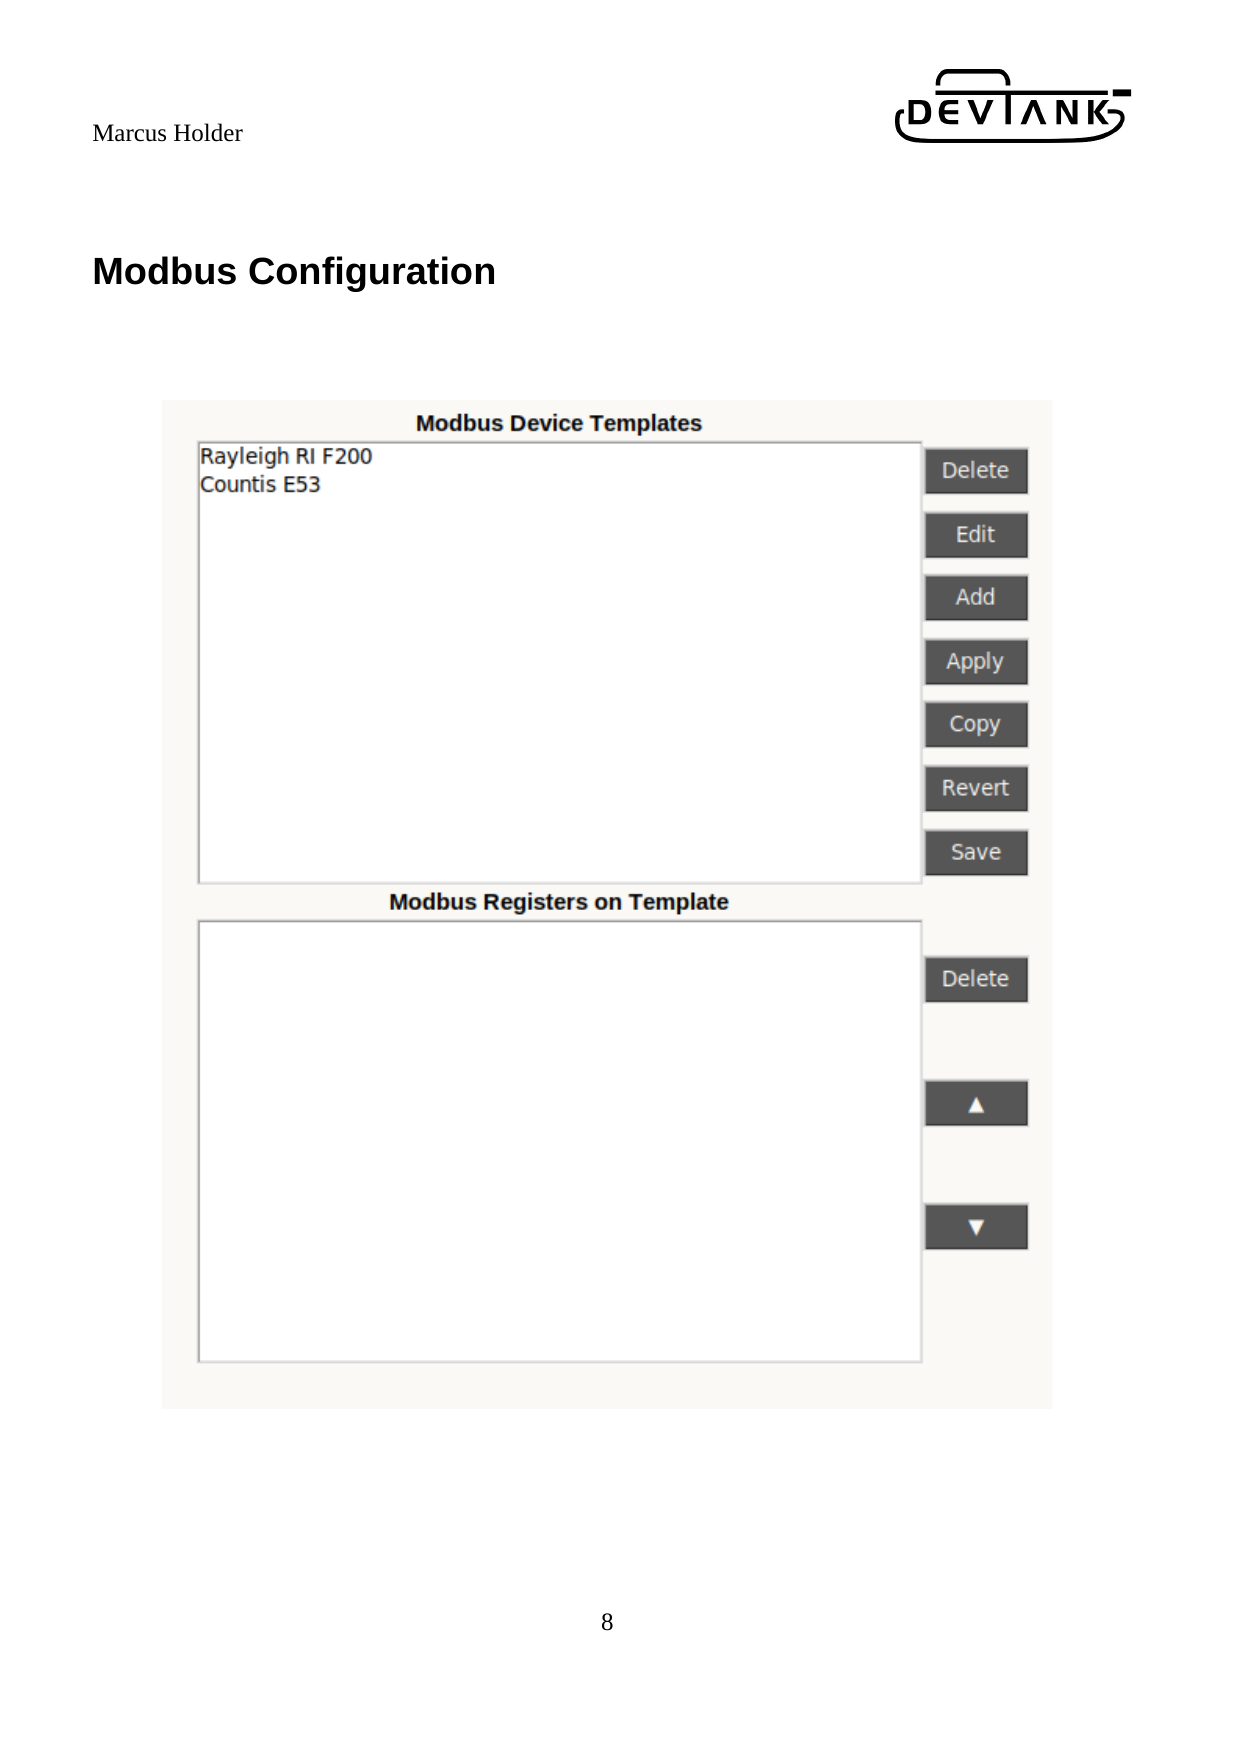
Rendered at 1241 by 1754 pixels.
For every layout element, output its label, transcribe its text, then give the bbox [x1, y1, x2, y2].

picture [161, 400, 1053, 1409]
subtitle Modbus Configuration [92, 249, 1122, 293]
picture [895, 69, 1132, 143]
